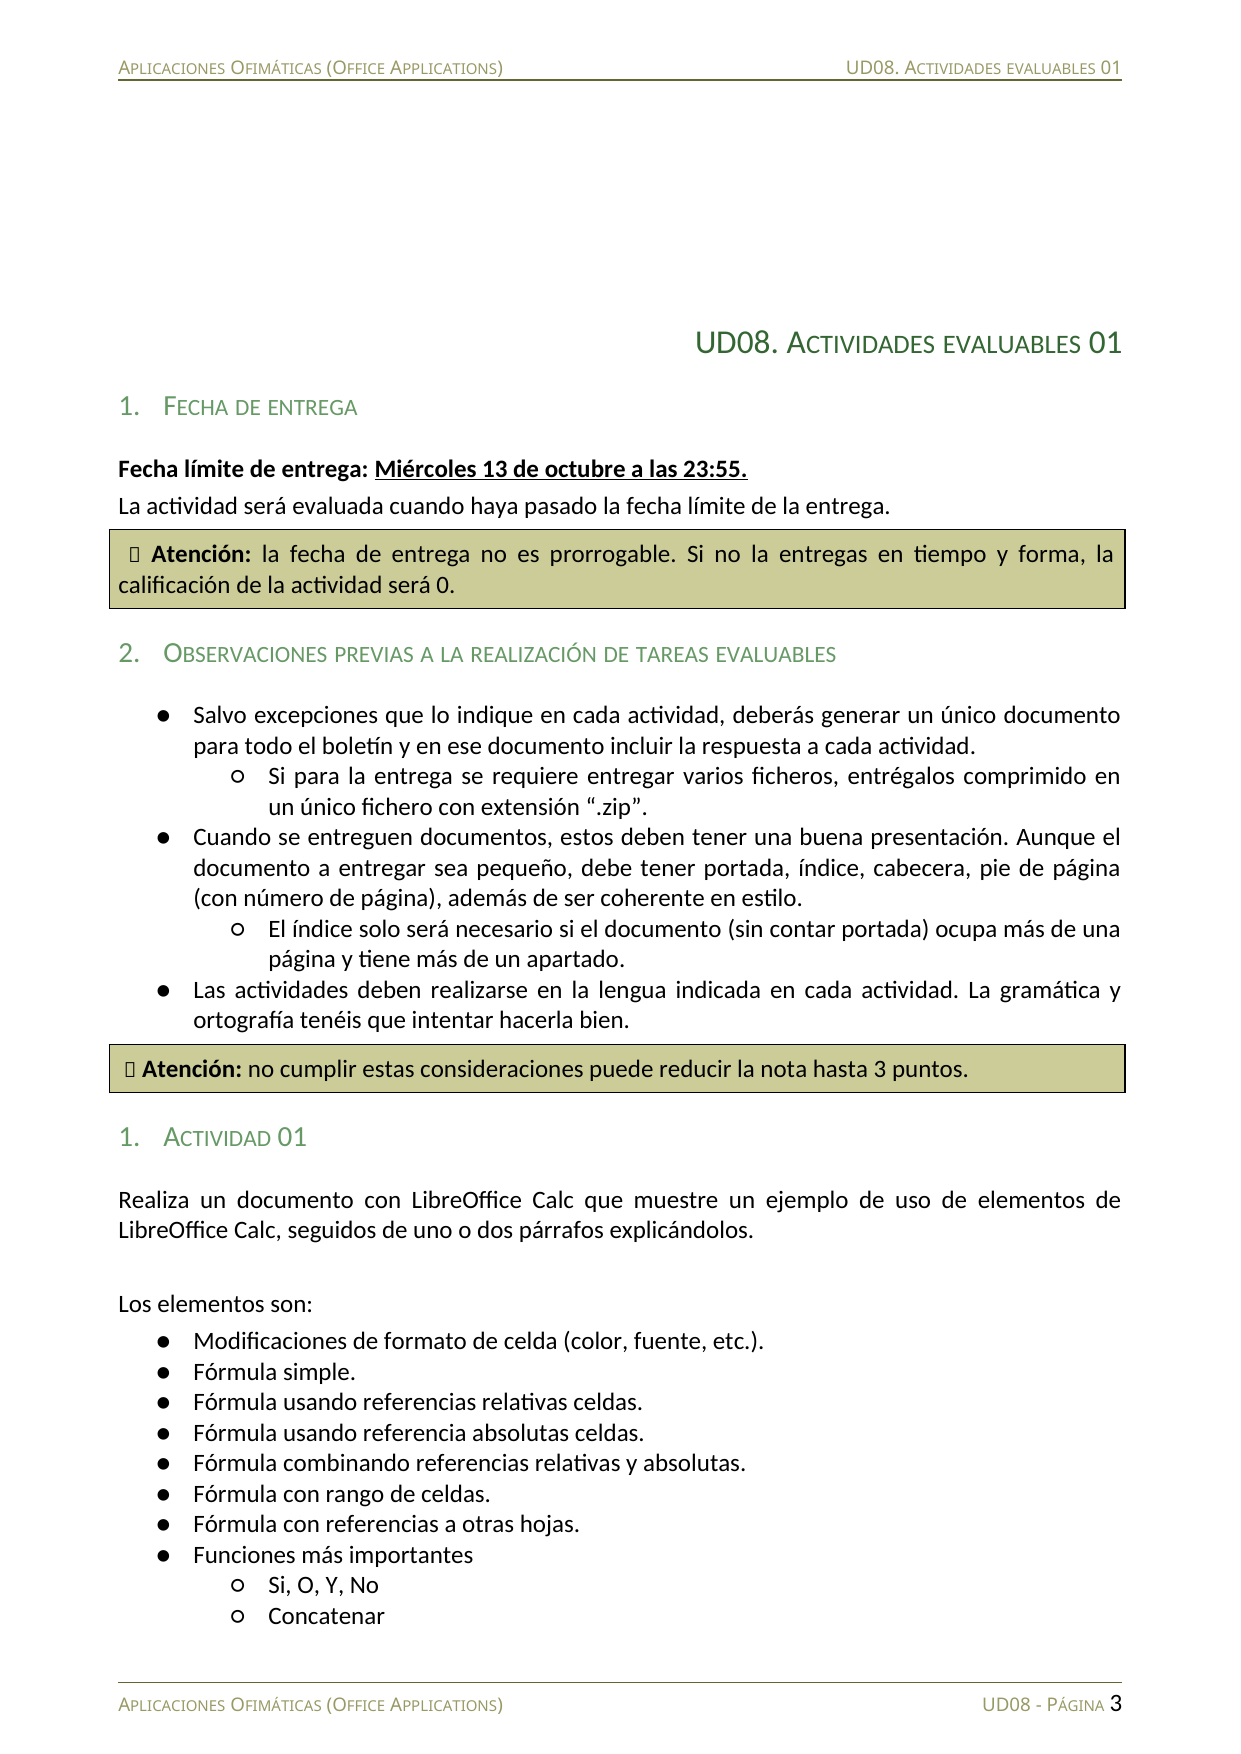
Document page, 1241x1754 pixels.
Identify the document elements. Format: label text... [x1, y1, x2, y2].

list Fórmula con referencias a otras hojas. [156, 1508, 1122, 1539]
subtitle Actividad 01 [118, 1118, 1122, 1154]
subtitle Fecha de entrega [118, 387, 1122, 423]
text Los elementos son: [118, 1288, 1122, 1319]
list Salvo excepciones que lo indique en cada actividad, deberás generar un único documento para todo el boletín y en ese documento incluir la respuesta a cada actividad. [156, 699, 1122, 761]
list Funciones más importantes [156, 1539, 1122, 1569]
text La actividad será evaluada cuando haya pasado la fecha límite de la entrega. [118, 490, 1122, 520]
list Modificaciones de formato de celda (color, fuente, etc.). [156, 1325, 1122, 1356]
list Fórmula combinando referencias relativas y absolutas. [156, 1447, 1122, 1478]
list Fórmula usando referencias relativas celdas. [156, 1386, 1122, 1417]
list Si, O, Y, No [231, 1569, 1122, 1600]
list Las actividades deben realizarse en la lengua indicada en cada actividad. La gramática y ortografía tenéis que intentar hacerla bien. [156, 974, 1122, 1035]
text Fecha límite de entrega: Miércoles 13 de octubre a las 23:55. [118, 453, 1122, 483]
text ❕ Atención: la fecha de entrega no es prorrogable. Si no la entregas en tiempo y forma, la calificación de la actividad será 0. [110, 530, 1124, 608]
list Si para la entrega se requiere entregar varios ficheros, entrégalos comprimido en un único fichero con extensión “.zip”. [231, 761, 1122, 822]
list Fórmula usando referencia absolutas celdas. [156, 1417, 1122, 1447]
list Cuando se entreguen documentos, estos deben tener una buena presentación. Aunque el documento a entregar sea pequeño, debe tener portada, índice, cabecera, pie de página (con número de página), además de ser coherente en estilo. [156, 822, 1122, 913]
list Fórmula simple. [156, 1356, 1122, 1386]
list Concatenar [231, 1600, 1122, 1631]
text ❕ Atención: no cumplir estas consideraciones puede reducir la nota hasta 3 puntos. [110, 1045, 1124, 1092]
text UD08. Actividades evaluables 01 [118, 322, 1122, 362]
list El índice solo será necesario si el documento (sin contar portada) ocupa más de una página y tiene más de un apartado. [231, 913, 1122, 974]
subtitle Observaciones previas a la realización de tareas evaluables [118, 634, 1122, 669]
list Fórmula con rango de celdas. [156, 1478, 1122, 1508]
text Realiza un documento con LibreOffice Calc que muestre un ejemplo de uso de elementos de LibreOffice Calc, seguidos de uno o dos párrafos explicándolos. [118, 1184, 1122, 1245]
